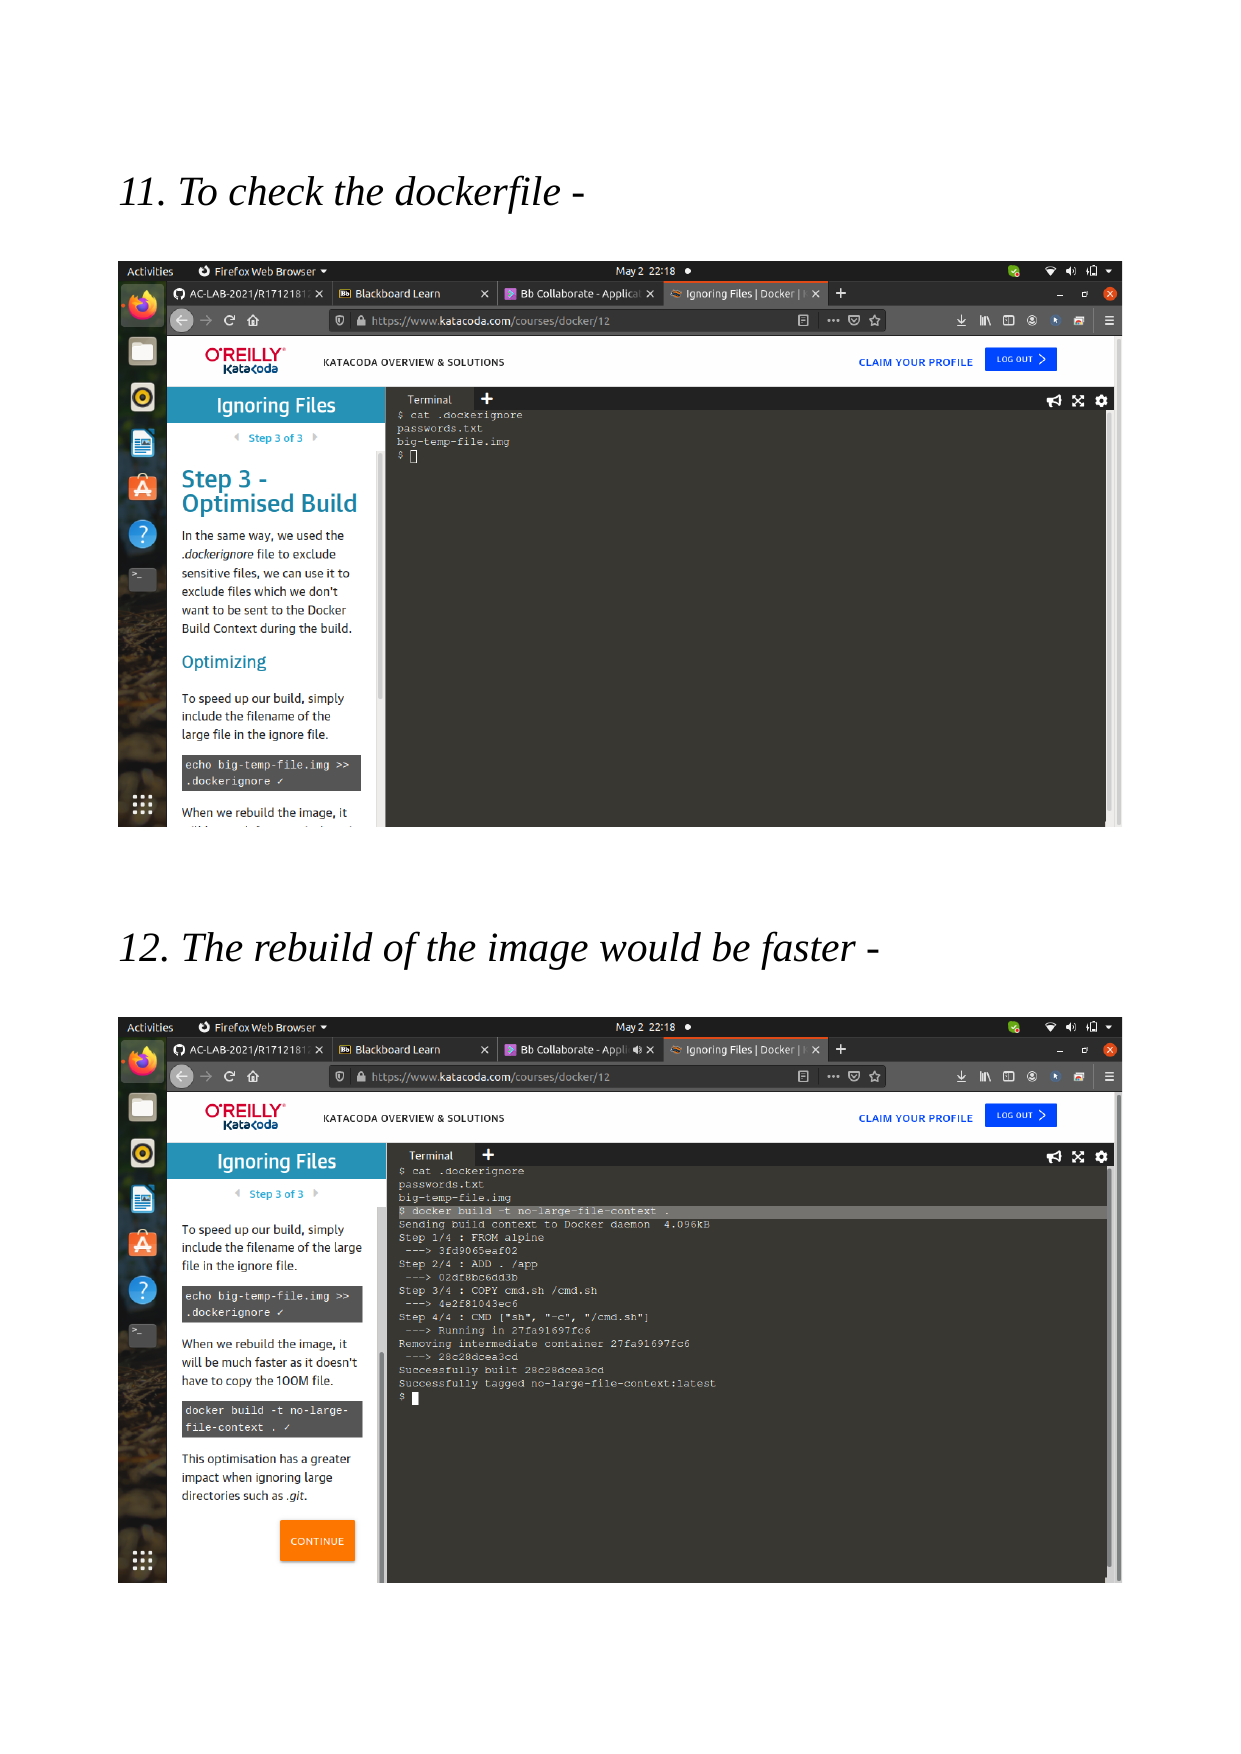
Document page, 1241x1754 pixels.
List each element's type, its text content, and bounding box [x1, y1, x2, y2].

text 11. To check the dockerfile - [118, 166, 1122, 214]
text 12. The rebuild of the image would be faster - [118, 922, 1122, 970]
picture [118, 261, 1123, 827]
picture [118, 1017, 1123, 1583]
